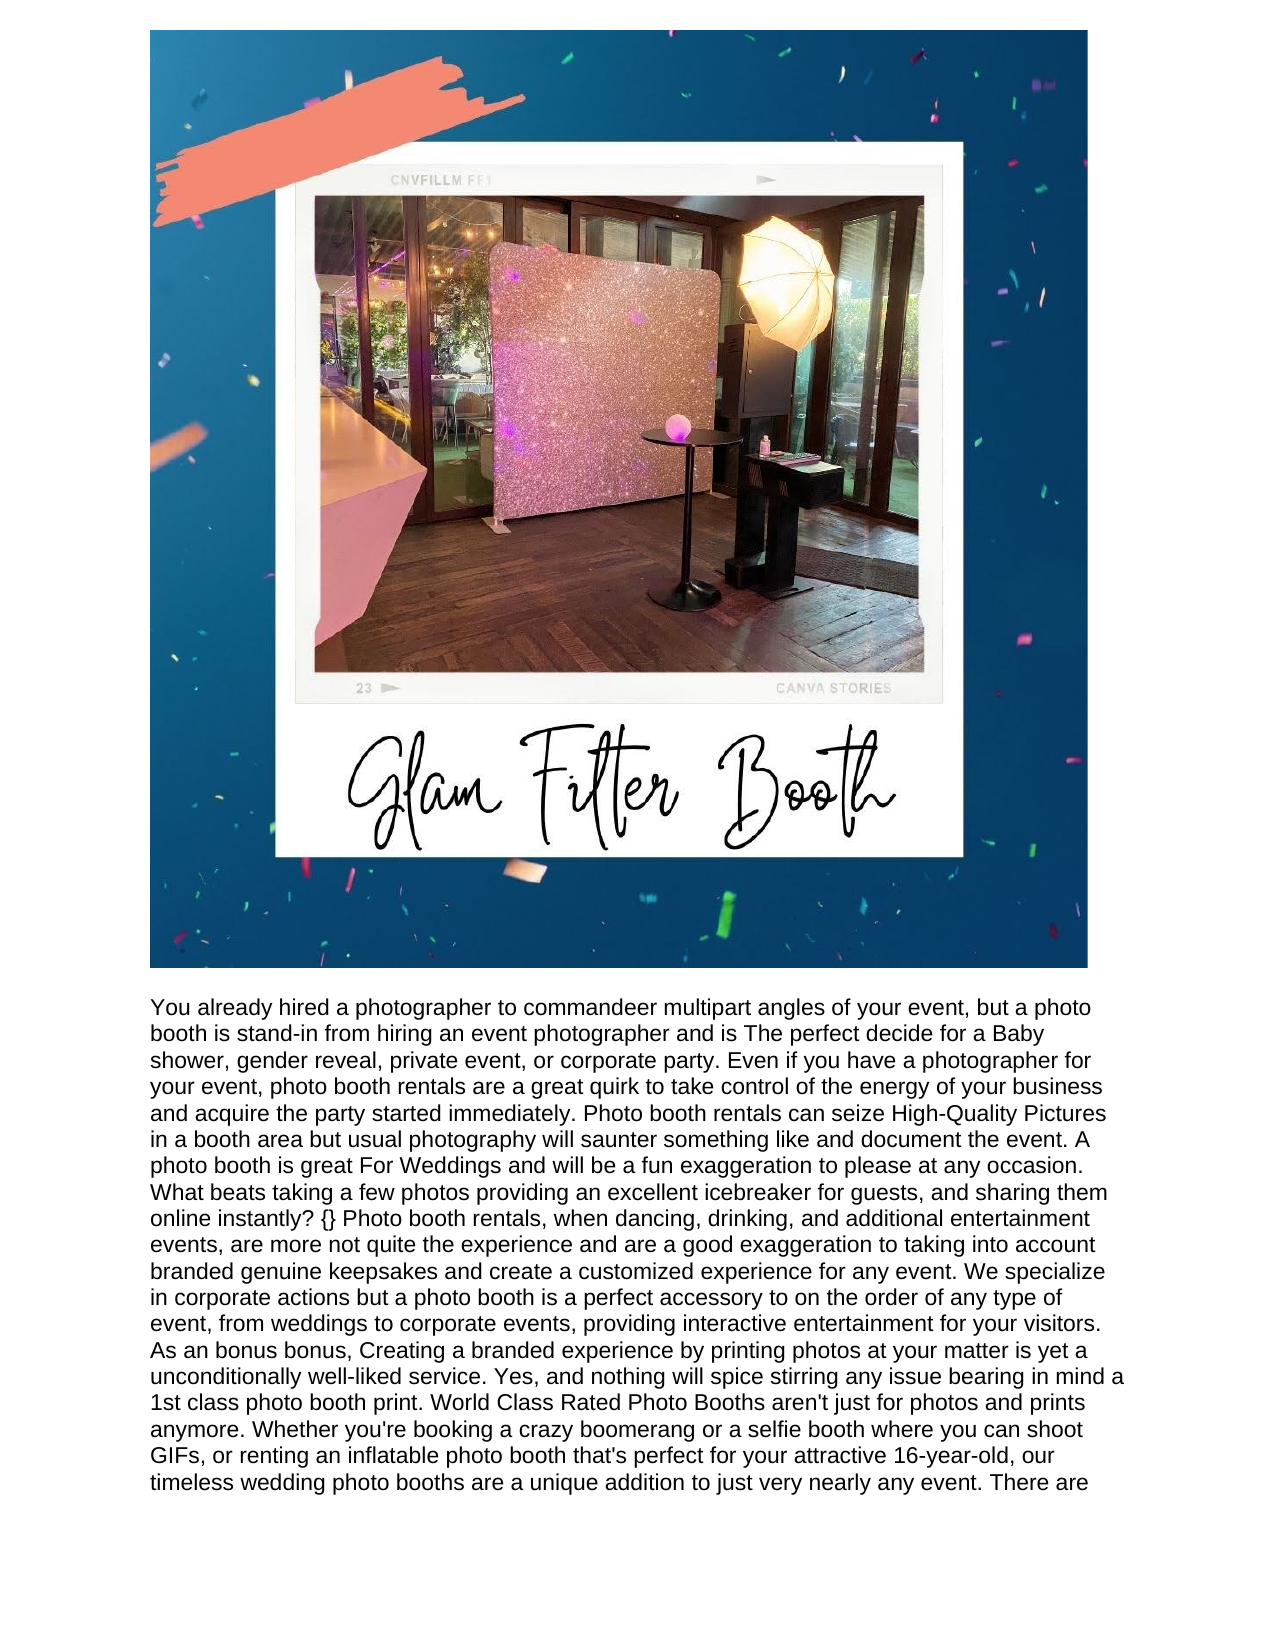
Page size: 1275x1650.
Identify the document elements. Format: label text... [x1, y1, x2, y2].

text You already hired a photographer to commandeer multipart angles of your event, but a photo booth is stand-in from hiring an event photographer and is The perfect decide for a Baby shower, gender reveal, private event, or corporate party. Even if you have a photographer for your event, photo booth rentals are a great quirk to take control of the energy of your business and acquire the party started immediately. Photo booth rentals can seize High-Quality Pictures in a booth area but usual photography will saunter something like and document the event. A photo booth is great For Weddings and will be a fun exaggeration to please at any occasion. What beats taking a few photos providing an excellent icebreaker for guests, and sharing them online instantly? {} Photo booth rentals, when dancing, drinking, and additional entertainment events, are more not quite the experience and are a good exaggeration to taking into account branded genuine keepsakes and create a customized experience for any event. We specialize in corporate actions but a photo booth is a perfect accessory to on the order of any type of event, from weddings to corporate events, providing interactive entertainment for your visitors. As an bonus bonus, Creating a branded experience by printing photos at your matter is yet a unconditionally well-liked service. Yes, and nothing will spice stirring any issue bearing in mind a 1st class photo booth print. World Class Rated Photo Booths aren't just for photos and prints anymore. Whether you're booking a crazy boomerang or a selfie booth where you can shoot GIFs, or renting an inflatable photo booth that's perfect for your attractive 16-year-old, our timeless wedding photo booths are a unique addition to just very nearly any event. There are [150, 994, 1125, 1495]
picture [150, 30, 1088, 968]
